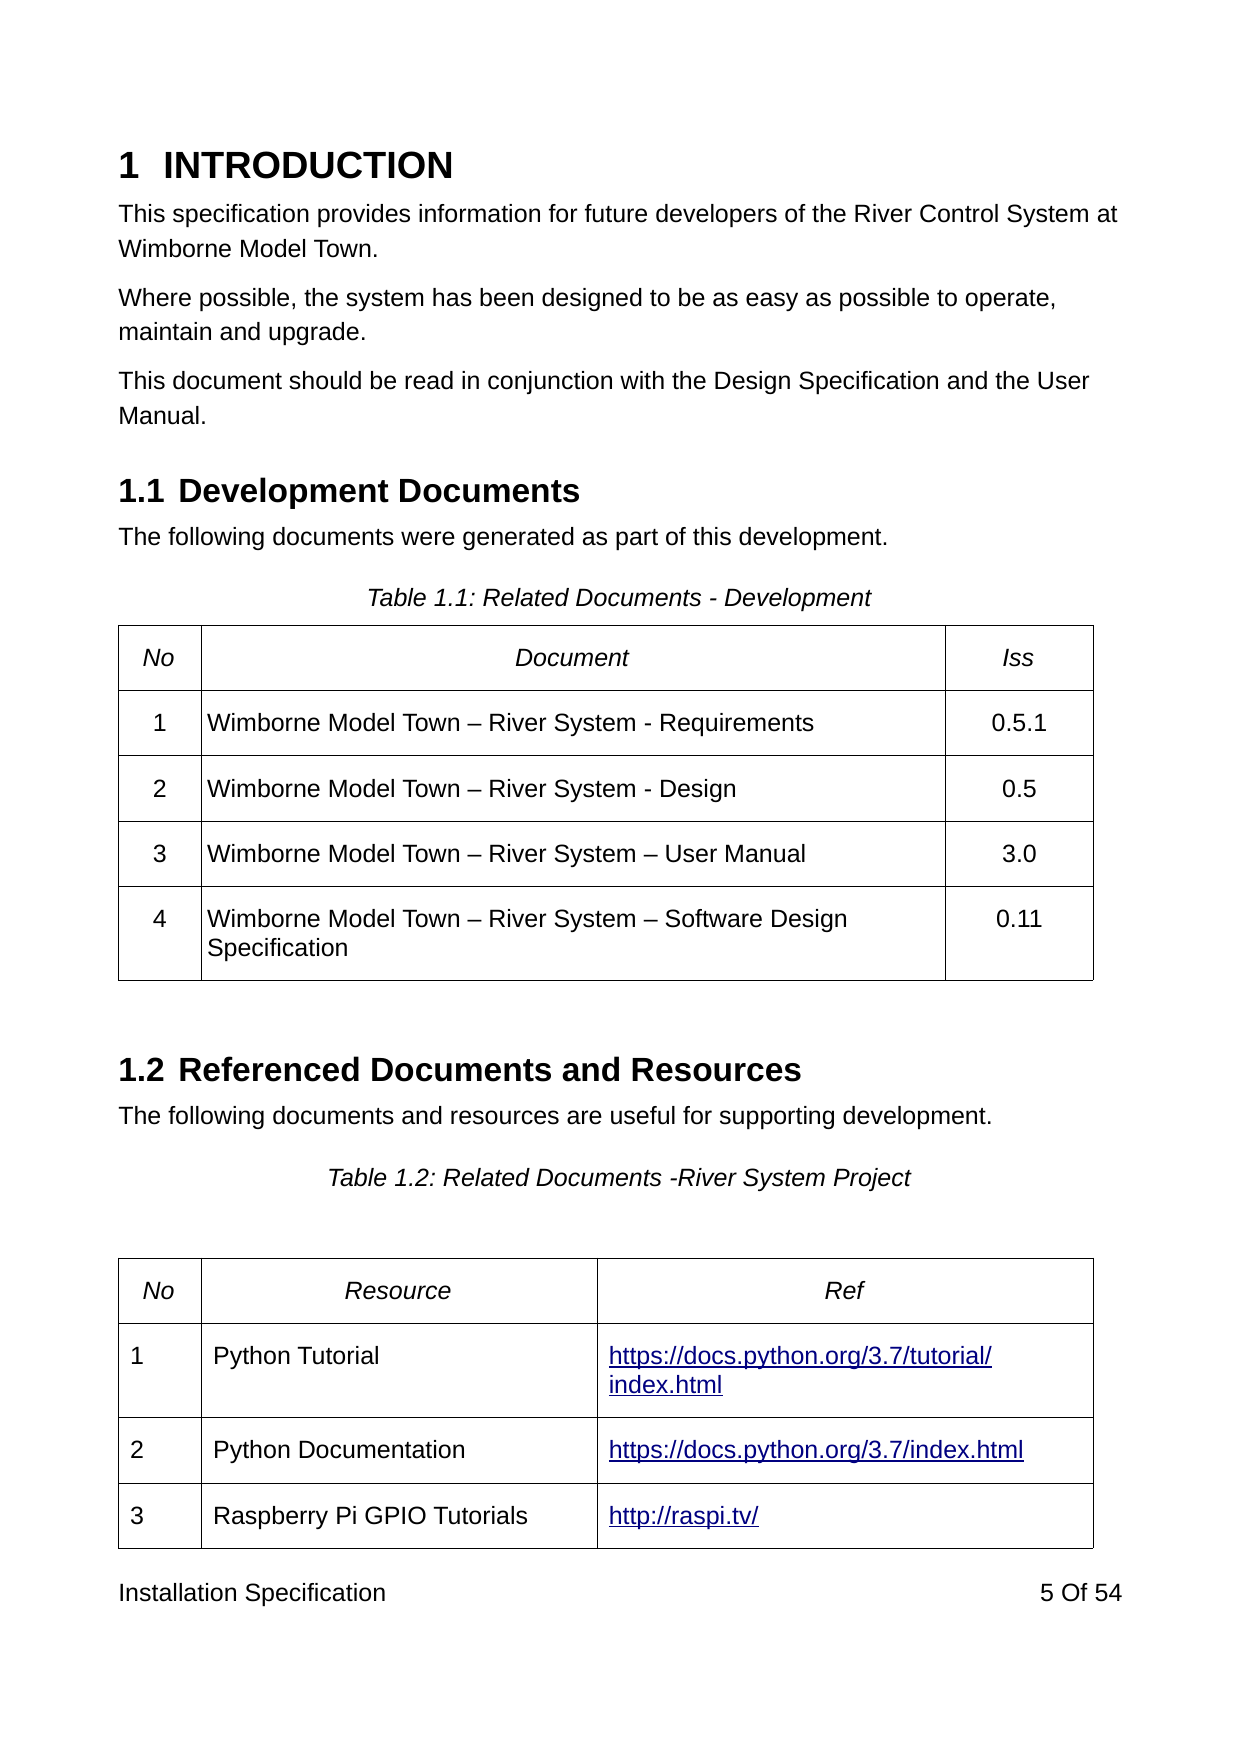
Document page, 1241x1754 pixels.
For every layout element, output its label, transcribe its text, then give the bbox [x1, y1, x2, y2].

table_cell 4 [119, 887, 201, 980]
table_header Ref [598, 1259, 1093, 1323]
table_cell Wimborne Model Town – River System - Requirements [202, 691, 945, 755]
text This document should be read in conjunction with the Design Specification and the User Manual. [118, 366, 1122, 429]
table_cell 2 [119, 756, 201, 821]
text The following documents and resources are useful for supporting development. [118, 1101, 1122, 1130]
table_cell 0.11 [946, 887, 1093, 980]
table_cell 0.5 [946, 756, 1093, 821]
table_cell Raspberry Pi GPIO Tutorials [202, 1484, 597, 1548]
table_cell https://docs.python.org/3.7/index.html [598, 1418, 1093, 1482]
table_header No [119, 626, 201, 690]
table_cell 0.5.1 [946, 691, 1093, 755]
table_cell 3 [119, 822, 201, 886]
subtitle Development Documents [118, 471, 1122, 509]
table_header No [119, 1259, 201, 1323]
table_header Resource [202, 1259, 597, 1323]
text Table 1.1: Related Documents - Development [118, 583, 1122, 612]
table_cell Wimborne Model Town – River System – Software Design Specification [202, 887, 945, 980]
text Where possible, the system has been designed to be as easy as possible to operate, maintain and upgrade. [118, 283, 1122, 346]
table_header Document [202, 626, 945, 690]
subtitle INTRODUCTION [118, 143, 1122, 187]
text This specification provides information for future developers of the River Control System at Wimborne Model Town. [118, 199, 1122, 262]
table_cell 1 [119, 691, 201, 755]
subtitle Referenced Documents and Resources [118, 1050, 1122, 1089]
table_cell 3.0 [946, 822, 1093, 886]
text The following documents were generated as part of this development. [118, 522, 1122, 551]
table_cell Wimborne Model Town – River System – User Manual [202, 822, 945, 886]
table_cell 3 [119, 1484, 201, 1548]
table_cell Python Documentation [202, 1418, 597, 1482]
table_cell 2 [119, 1418, 201, 1482]
table_cell 1 [119, 1324, 201, 1417]
table_cell Python Tutorial [202, 1324, 597, 1417]
table_cell https://docs.python.org/3.7/tutorial/index.html [598, 1324, 1093, 1417]
table_header Iss [946, 626, 1093, 690]
text Table 1.2: Related Documents -River System Project [118, 1163, 1122, 1191]
table_cell http://raspi.tv/ [598, 1484, 1093, 1548]
table_cell Wimborne Model Town – River System - Design [202, 756, 945, 821]
